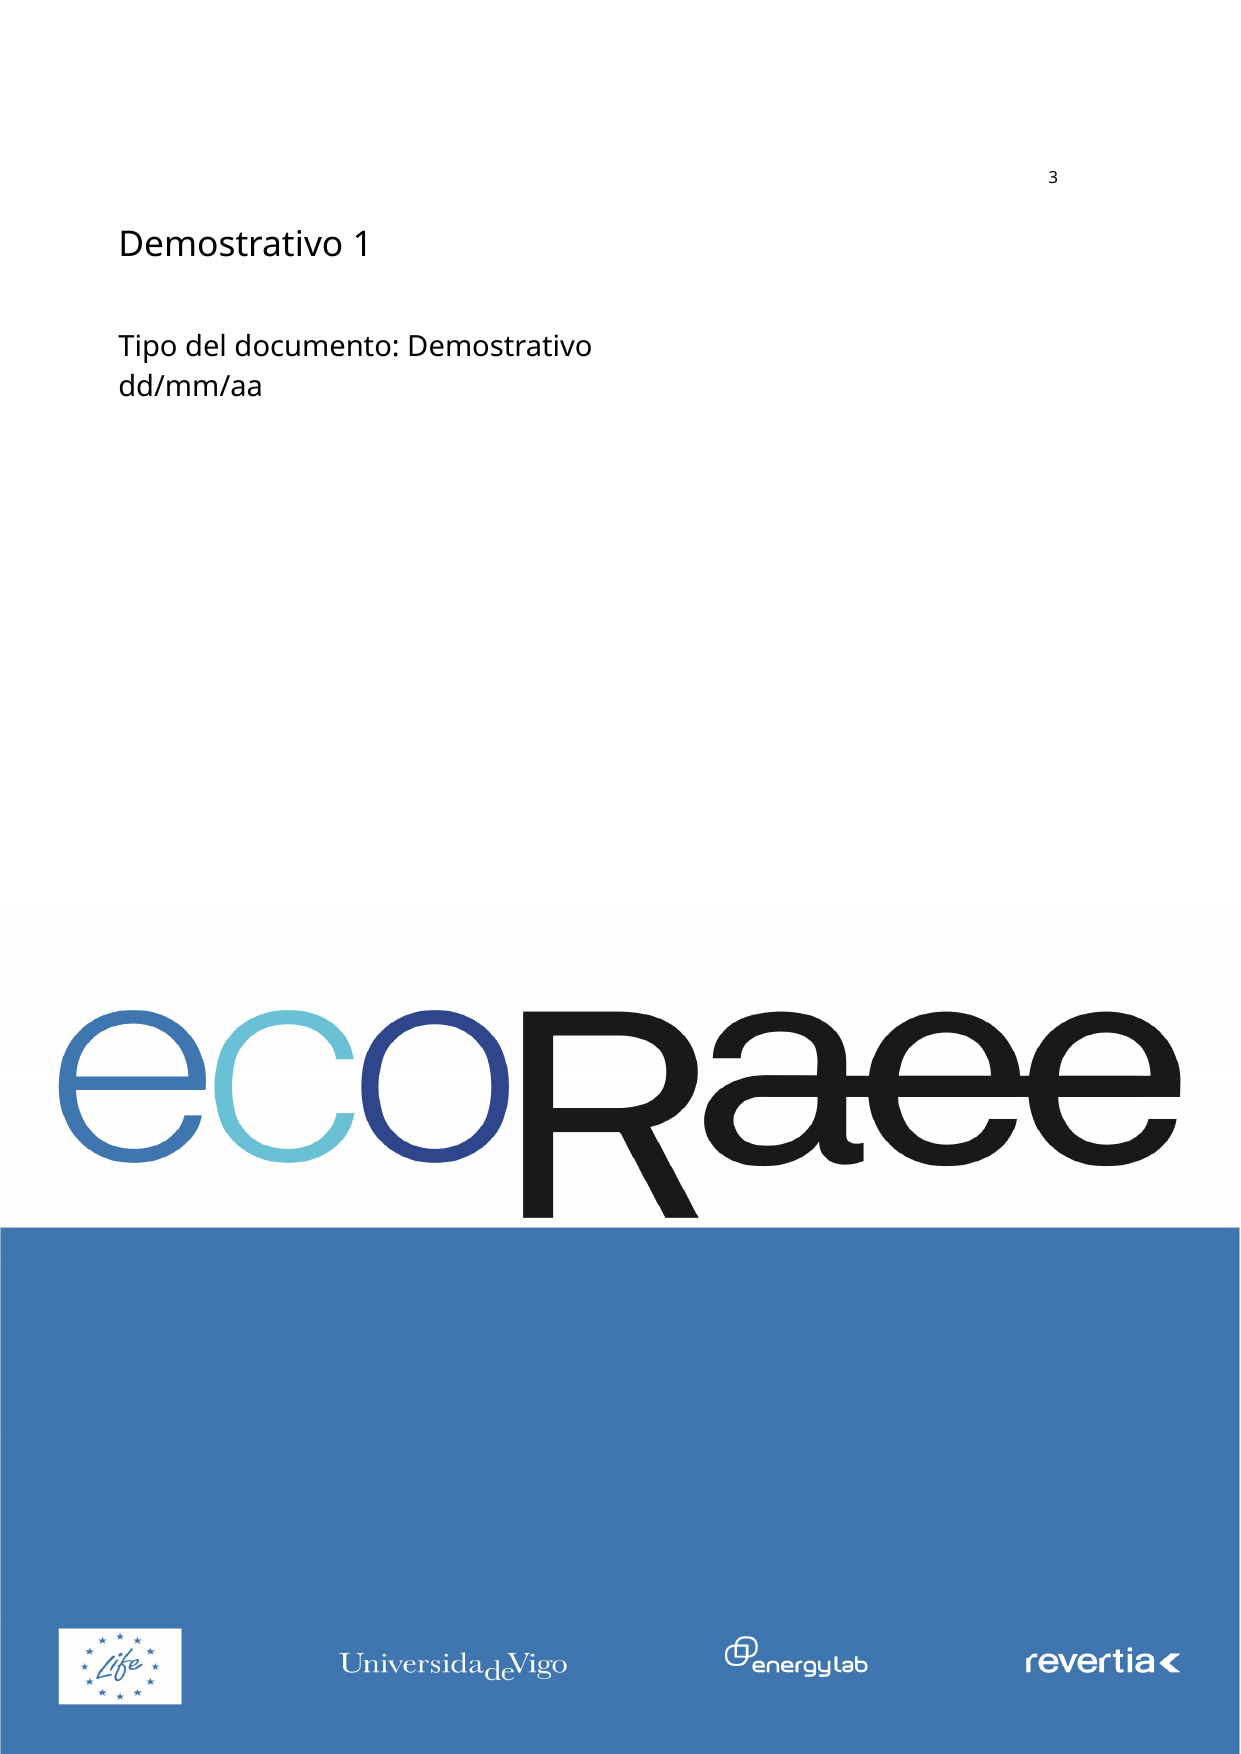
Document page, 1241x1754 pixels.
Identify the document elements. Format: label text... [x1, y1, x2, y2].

text Demostrativo 1 [118, 218, 1122, 266]
text dd/mm/aa [118, 365, 1122, 405]
text Tipo del documento: Demostrativo [118, 325, 1122, 365]
